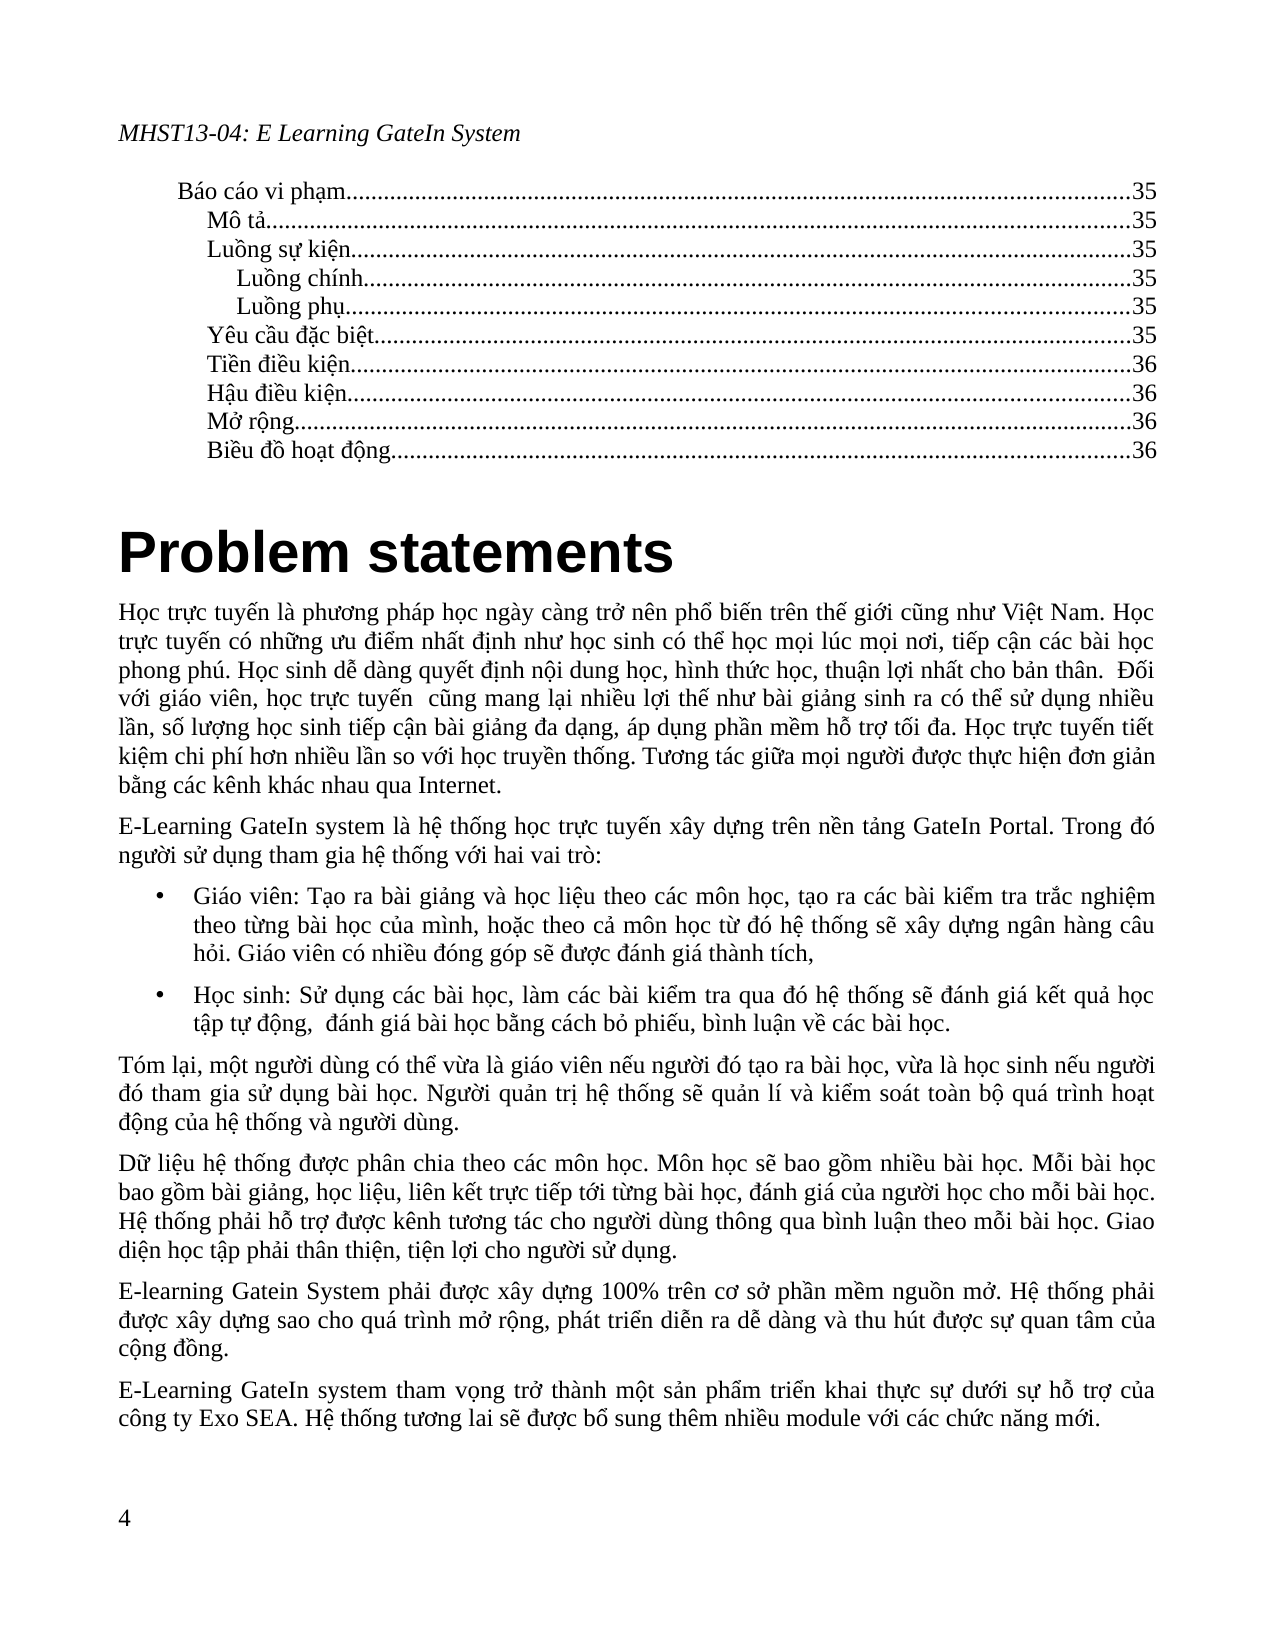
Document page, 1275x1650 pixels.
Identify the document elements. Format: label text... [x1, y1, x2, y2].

text Hậu điều kiện 36 [207, 378, 1157, 406]
text E-learning Gatein System phải được xây dựng 100% trên cơ sở phần mềm nguồn mở. Hệ thống phải được xây dựng sao cho quá trình mở rộng, phát triển diễn ra dễ dàng và thu hút được sự quan tâm của cộng đồng. [118, 1276, 1157, 1362]
text Luồng sự kiện 35 [207, 234, 1157, 263]
text Tóm lại, một người dùng có thể vừa là giáo viên nếu người đó tạo ra bài học, vừa là học sinh nếu người đó tham gia sử dụng bài học. Người quản trị hệ thống sẽ quản lí và kiểm soát toàn bộ quá trình hoạt động của hệ thống và người dùng. [118, 1050, 1157, 1136]
text Báo cáo vi phạm 35 [177, 176, 1157, 205]
list Giáo viên: Tạo ra bài giảng và học liệu theo các môn học, tạo ra các bài kiểm tra trắc nghiệm theo từng bài học của mình, hoặc theo cả môn học từ đó hệ thống sẽ xây dựng ngân hàng câu hỏi. Giáo viên có nhiều đóng góp sẽ được đánh giá thành tích, [156, 881, 1157, 967]
text Luồng chính 35 [236, 263, 1157, 291]
text Mô tả 35 [207, 205, 1157, 234]
text Dữ liệu hệ thống được phân chia theo các môn học. Môn học sẽ bao gồm nhiều bài học. Mỗi bài học bao gồm bài giảng, học liệu, liên kết trực tiếp tới từng bài học, đánh giá của người học cho mỗi bài học. Hệ thống phải hỗ trợ được kênh tương tác cho người dùng thông qua bình luận theo mỗi bài học. Giao diện học tập phải thân thiện, tiện lợi cho người sử dụng. [118, 1148, 1157, 1263]
text Biều đồ hoạt động 36 [207, 435, 1157, 464]
text E-Learning GateIn system tham vọng trở thành một sản phẩm triển khai thực sự dưới sự hỗ trợ của công ty Exo SEA. Hệ thống tương lai sẽ được bổ sung thêm nhiều module với các chức năng mới. [118, 1375, 1157, 1432]
subtitle Problem statements [118, 518, 1157, 585]
text Mở rộng 36 [207, 406, 1157, 435]
text Tiền điều kiện 36 [207, 349, 1157, 378]
text Yêu cầu đặc biệt 35 [207, 320, 1157, 349]
list Học sinh: Sử dụng các bài học, làm các bài kiểm tra qua đó hệ thống sẽ đánh giá kết quả học tập tự động, đánh giá bài học bằng cách bỏ phiếu, bình luận về các bài học. [156, 980, 1157, 1037]
text E-Learning GateIn system là hệ thống học trực tuyến xây dựng trên nền tảng GateIn Portal. Trong đó người sử dụng tham gia hệ thống với hai vai trò: [118, 811, 1157, 868]
text Học trực tuyến là phương pháp học ngày càng trở nên phổ biến trên thế giới cũng như Việt Nam. Học trực tuyến có những ưu điểm nhất định như học sinh có thể học mọi lúc mọi nơi, tiếp cận các bài học phong phú. Học sinh dễ dàng quyết định nội dung học, hình thức học, thuận lợi nhất cho bản thân. Đối với giáo viên, học trực tuyến cũng mang lại nhiều lợi thế như bài giảng sinh ra có thể sử dụng nhiều lần, số lượng học sinh tiếp cận bài giảng đa dạng, áp dụng phần mềm hỗ trợ tối đa. Học trực tuyến tiết kiệm chi phí hơn nhiều lần so với học truyền thống. Tương tác giữa mọi người được thực hiện đơn giản bằng các kênh khác nhau qua Internet. [118, 597, 1157, 798]
text Luồng phụ 35 [236, 291, 1157, 320]
